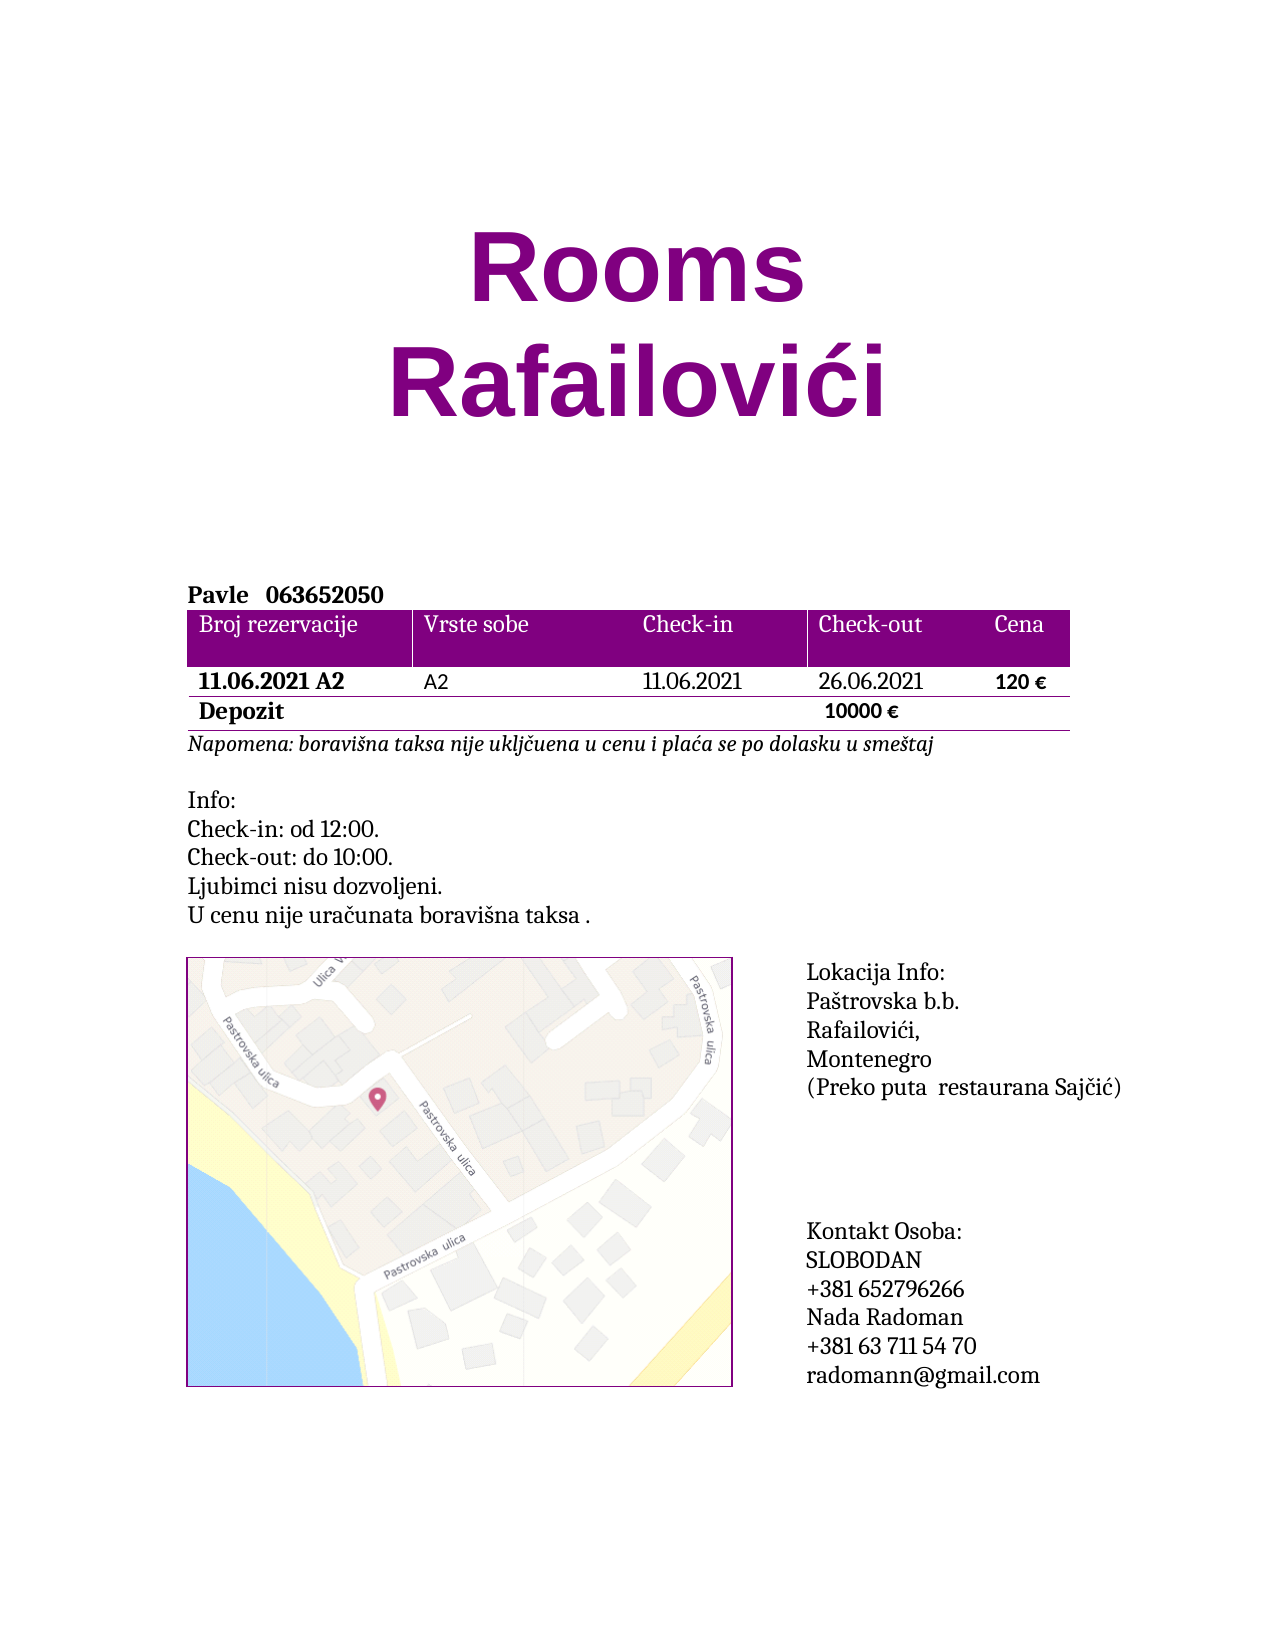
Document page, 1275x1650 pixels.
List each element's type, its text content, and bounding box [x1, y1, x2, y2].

text Kontakt Osoba: [806, 1217, 1087, 1246]
table_cell [632, 697, 807, 730]
text Rooms [187, 207, 1087, 322]
table_cell 10000 € [808, 697, 983, 730]
text Check-out: do 10:00. [187, 843, 1087, 872]
table_cell [413, 697, 632, 730]
picture [188, 958, 731, 1386]
table_header Vrste sobe [413, 610, 632, 667]
text SLOBODAN [806, 1246, 1087, 1274]
text Nada Radoman [806, 1303, 1087, 1332]
text Napomena: boravišna taksa nije ukljčuena u cenu i plaća se po dolasku u smeštaj [187, 731, 1087, 757]
text (Preko puta restaurana Sajčić) [806, 1073, 1181, 1102]
table_cell [983, 697, 1070, 730]
text Paštrovska b.b. [806, 987, 1087, 1016]
table_header Cena [983, 610, 1070, 667]
text Pavle 063652050 [187, 581, 1087, 610]
text +381 63 711 54 70 [806, 1332, 1087, 1361]
table_cell 120 € [983, 667, 1070, 696]
text U cenu nije uračunata boravišna taksa . [187, 901, 1087, 929]
text Rafailovići [187, 322, 1087, 437]
text Rafailovići, [806, 1016, 1087, 1044]
text Info: [187, 786, 1087, 814]
table_header Check-out [808, 610, 983, 667]
text Lokacija Info: [806, 958, 1087, 987]
text Check-in: od 12:00. [187, 814, 1087, 843]
table_cell 11.06.2021 A2 [188, 667, 412, 696]
text +381 652796266 [806, 1274, 1087, 1303]
text Ljubimci nisu dozvoljeni. [187, 872, 1087, 901]
table_cell Depozit [188, 697, 412, 730]
table_cell 26.06.2021 [808, 667, 983, 696]
table_header Check-in [632, 610, 807, 667]
table_cell 11.06.2021 [632, 667, 807, 696]
table_header Broj rezervacije [188, 610, 412, 667]
text Montenegro [806, 1044, 1087, 1073]
table_cell A2 [413, 667, 632, 696]
text radomann@gmail.com [806, 1361, 1087, 1389]
